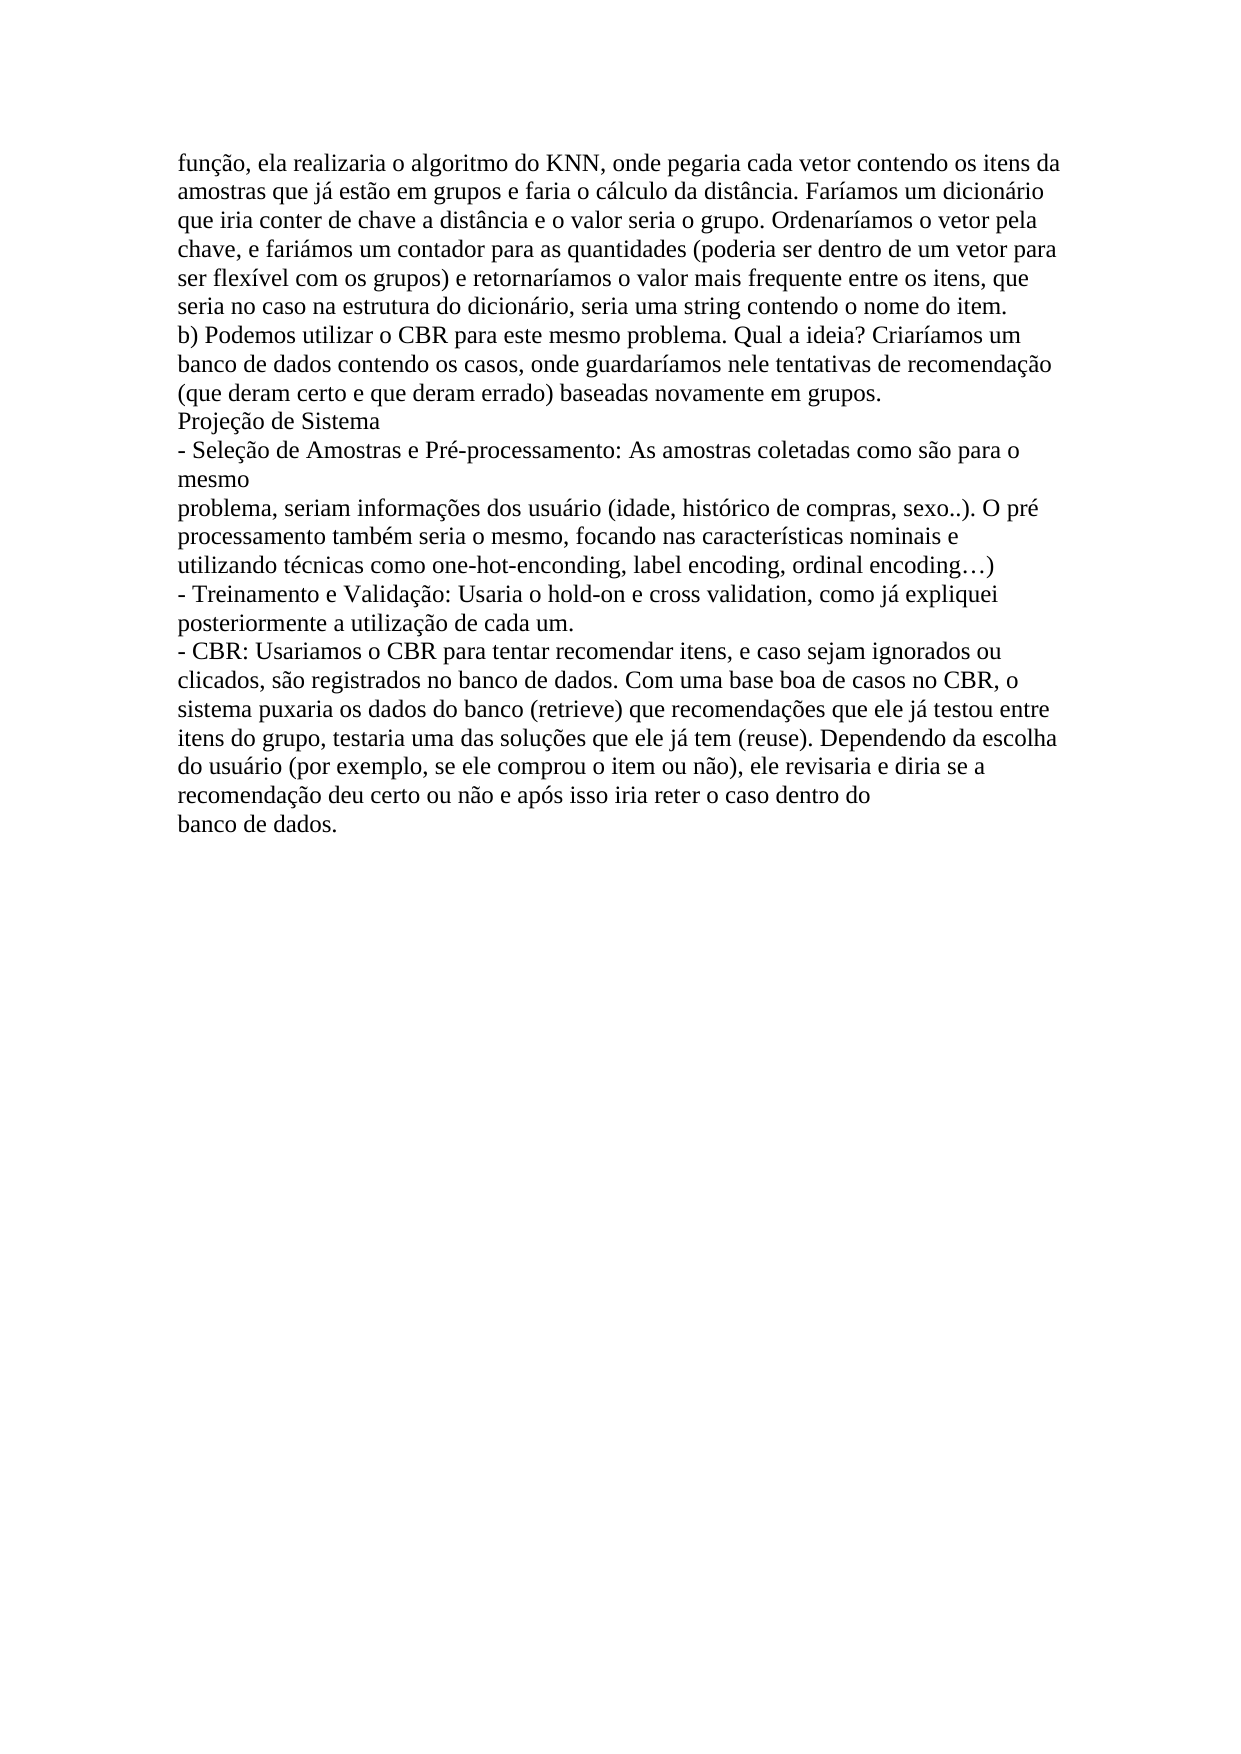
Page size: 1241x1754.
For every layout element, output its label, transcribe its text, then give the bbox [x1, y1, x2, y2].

text Projeção de Sistema [177, 406, 1063, 435]
text - CBR: Usariamos o CBR para tentar recomendar itens, e caso sejam ignorados ou clicados, são registrados no banco de dados. Com uma base boa de casos no CBR, o sistema puxaria os dados do banco (retrieve) que recomendações que ele já testou entre itens do grupo, testaria uma das soluções que ele já tem (reuse). Dependendo da escolha do usuário (por exemplo, se ele comprou o item ou não), ele revisaria e diria se a recomendação deu certo ou não e após isso iria reter o caso dentro do [177, 636, 1063, 809]
text função, ela realizaria o algoritmo do KNN, onde pegaria cada vetor contendo os itens da amostras que já estão em grupos e faria o cálculo da distância. Faríamos um dicionário que iria conter de chave a distância e o valor seria o grupo. Ordenaríamos o vetor pela chave, e fariámos um contador para as quantidades (poderia ser dentro de um vetor para ser flexível com os grupos) e retornaríamos o valor mais frequente entre os itens, que seria no caso na estrutura do dicionário, seria uma string contendo o nome do item. [177, 148, 1063, 320]
text b) Podemos utilizar o CBR para este mesmo problema. Qual a ideia? Criaríamos um banco de dados contendo os casos, onde guardaríamos nele tentativas de recomendação (que deram certo e que deram errado) baseadas novamente em grupos. [177, 320, 1063, 406]
text banco de dados. [177, 809, 1063, 838]
text - Treinamento e Validação: Usaria o hold-on e cross validation, como já expliquei posteriormente a utilização de cada um. [177, 579, 1063, 636]
text problema, seriam informações dos usuário (idade, histórico de compras, sexo..). O pré processamento também seria o mesmo, focando nas características nominais e utilizando técnicas como one-hot-enconding, label encoding, ordinal encoding…) [177, 493, 1063, 579]
text - Seleção de Amostras e Pré-processamento: As amostras coletadas como são para o mesmo [177, 435, 1063, 493]
